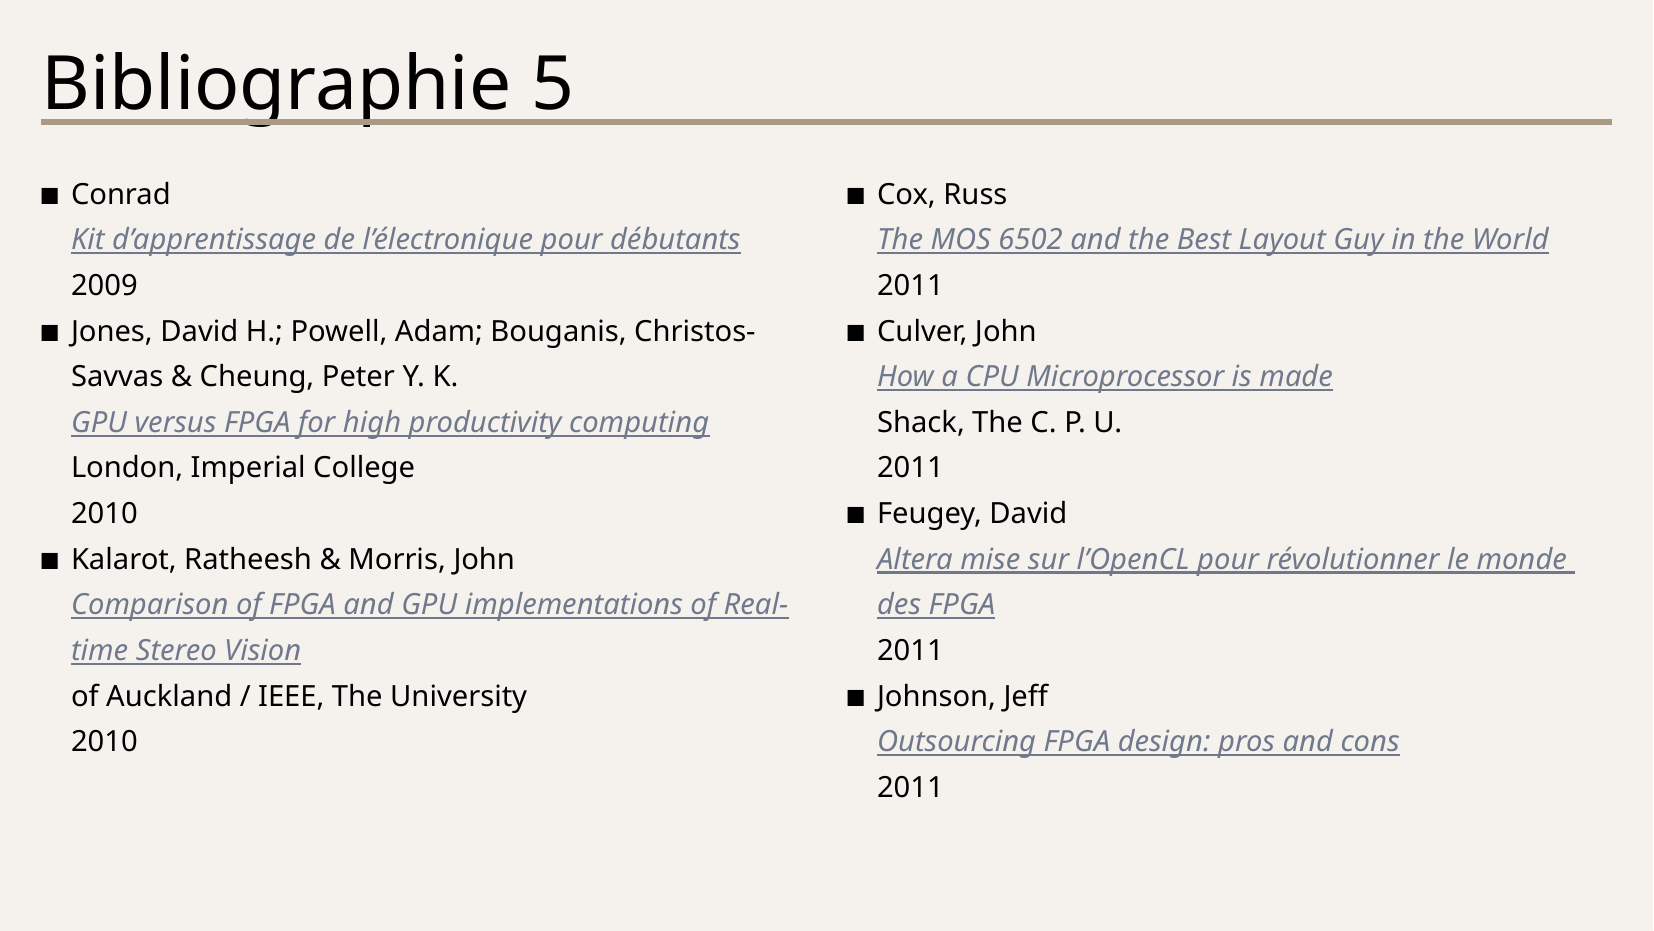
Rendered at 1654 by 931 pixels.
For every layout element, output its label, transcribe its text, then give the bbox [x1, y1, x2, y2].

list Cox, Russ The MOS 6502 and the Best Layout Guy in the World 2011 [847, 173, 1612, 304]
list Culver, John How a CPU Microprocessor is made Shack, The C. P. U. 2011 [847, 310, 1612, 486]
list Kalarot, Ratheesh & Morris, John Comparison of FPGA and GPU implementations of Real-time Stereo Vision of Auckland / IEEE, The University 2010 [41, 538, 806, 760]
list Conrad Kit d’apprentissage de l’électronique pour débutants 2009 [41, 173, 806, 304]
list Jones, David H.; Powell, Adam; Bouganis, Christos-Savvas & Cheung, Peter Y. K. GPU versus FPGA for high productivity computing London, Imperial College 2010 [41, 310, 806, 532]
list Feugey, David Altera mise sur l’OpenCL pour révolutionner le monde des FPGA 2011 [847, 492, 1612, 669]
list Johnson, Jeff Outsourcing FPGA design: pros and cons 2011 [847, 675, 1612, 806]
